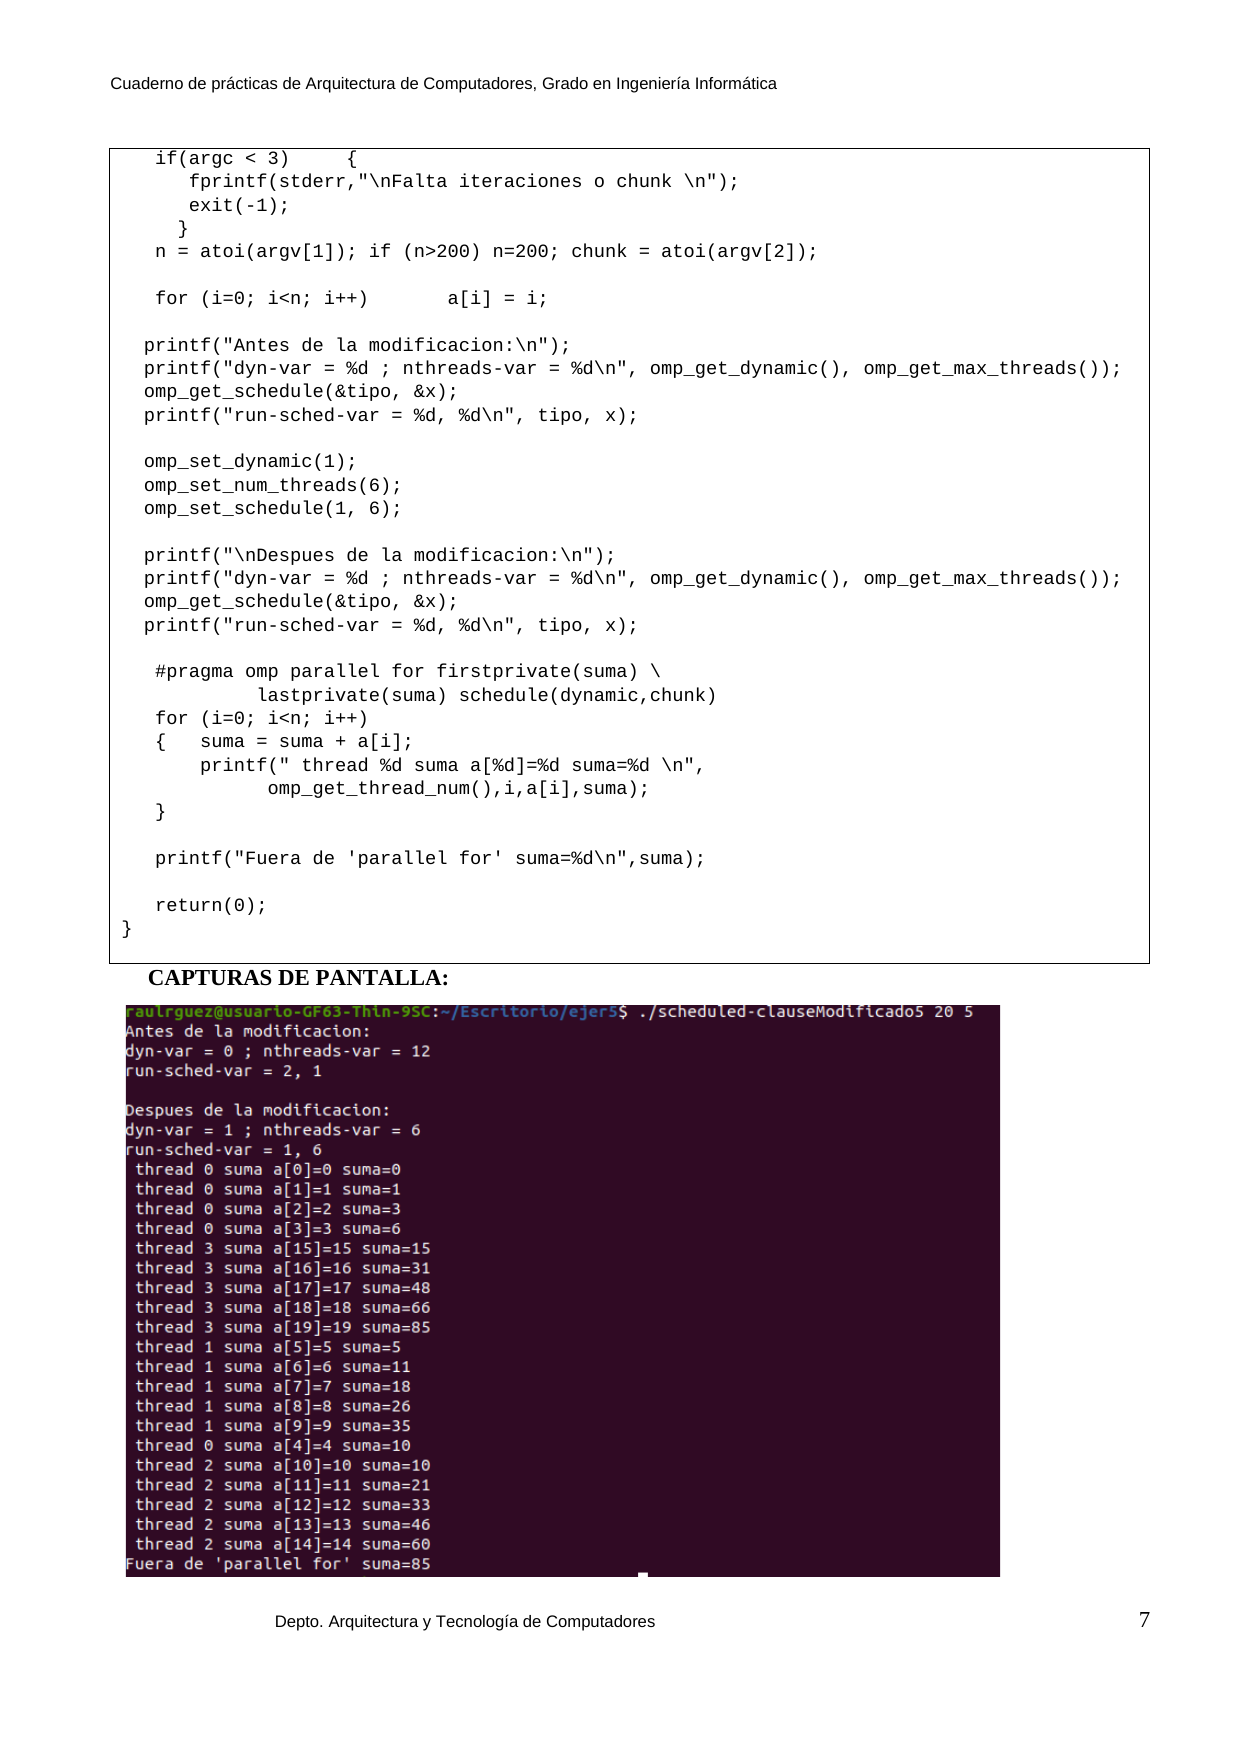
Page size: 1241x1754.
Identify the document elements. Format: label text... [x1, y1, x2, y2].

picture [125, 1005, 1001, 1577]
text CAPTURAS DE PANTALLA: [148, 964, 1150, 991]
table_header if(argc < 3) { fprintf(stderr,"\nFalta iteraciones o chunk \n"); exit(-1); } n = atoi(argv[1]); if (n>200) n=200; chunk = atoi(argv[2]); for (i=0; i<n; i++) a[i] = i; printf("Antes de la modificacion:\n"); printf("dyn-var = %d ; nthreads-var = %d\n", omp_get_dynamic(), omp_get_max_threads()); omp_get_schedule(&tipo, &x); printf("run-sched-var = %d, %d\n", tipo, x); omp_set_dynamic(1); omp_set_num_threads(6); omp_set_schedule(1, 6); printf("\nDespues de la modificacion:\n"); printf("dyn-var = %d ; nthreads-var = %d\n", omp_get_dynamic(), omp_get_max_threads()); omp_get_schedule(&tipo, &x); printf("run-sched-var = %d, %d\n", tipo, x); #pragma omp parallel for firstprivate(suma) \ lastprivate(suma) schedule(dynamic,chunk) for (i=0; i<n; i++) { suma = suma + a[i]; printf(" thread %d suma a[%d]=%d suma=%d \n", omp_get_thread_num(),i,a[i],suma); } printf("Fuera de 'parallel for' suma=%d\n",suma); return(0); } [110, 149, 1149, 963]
